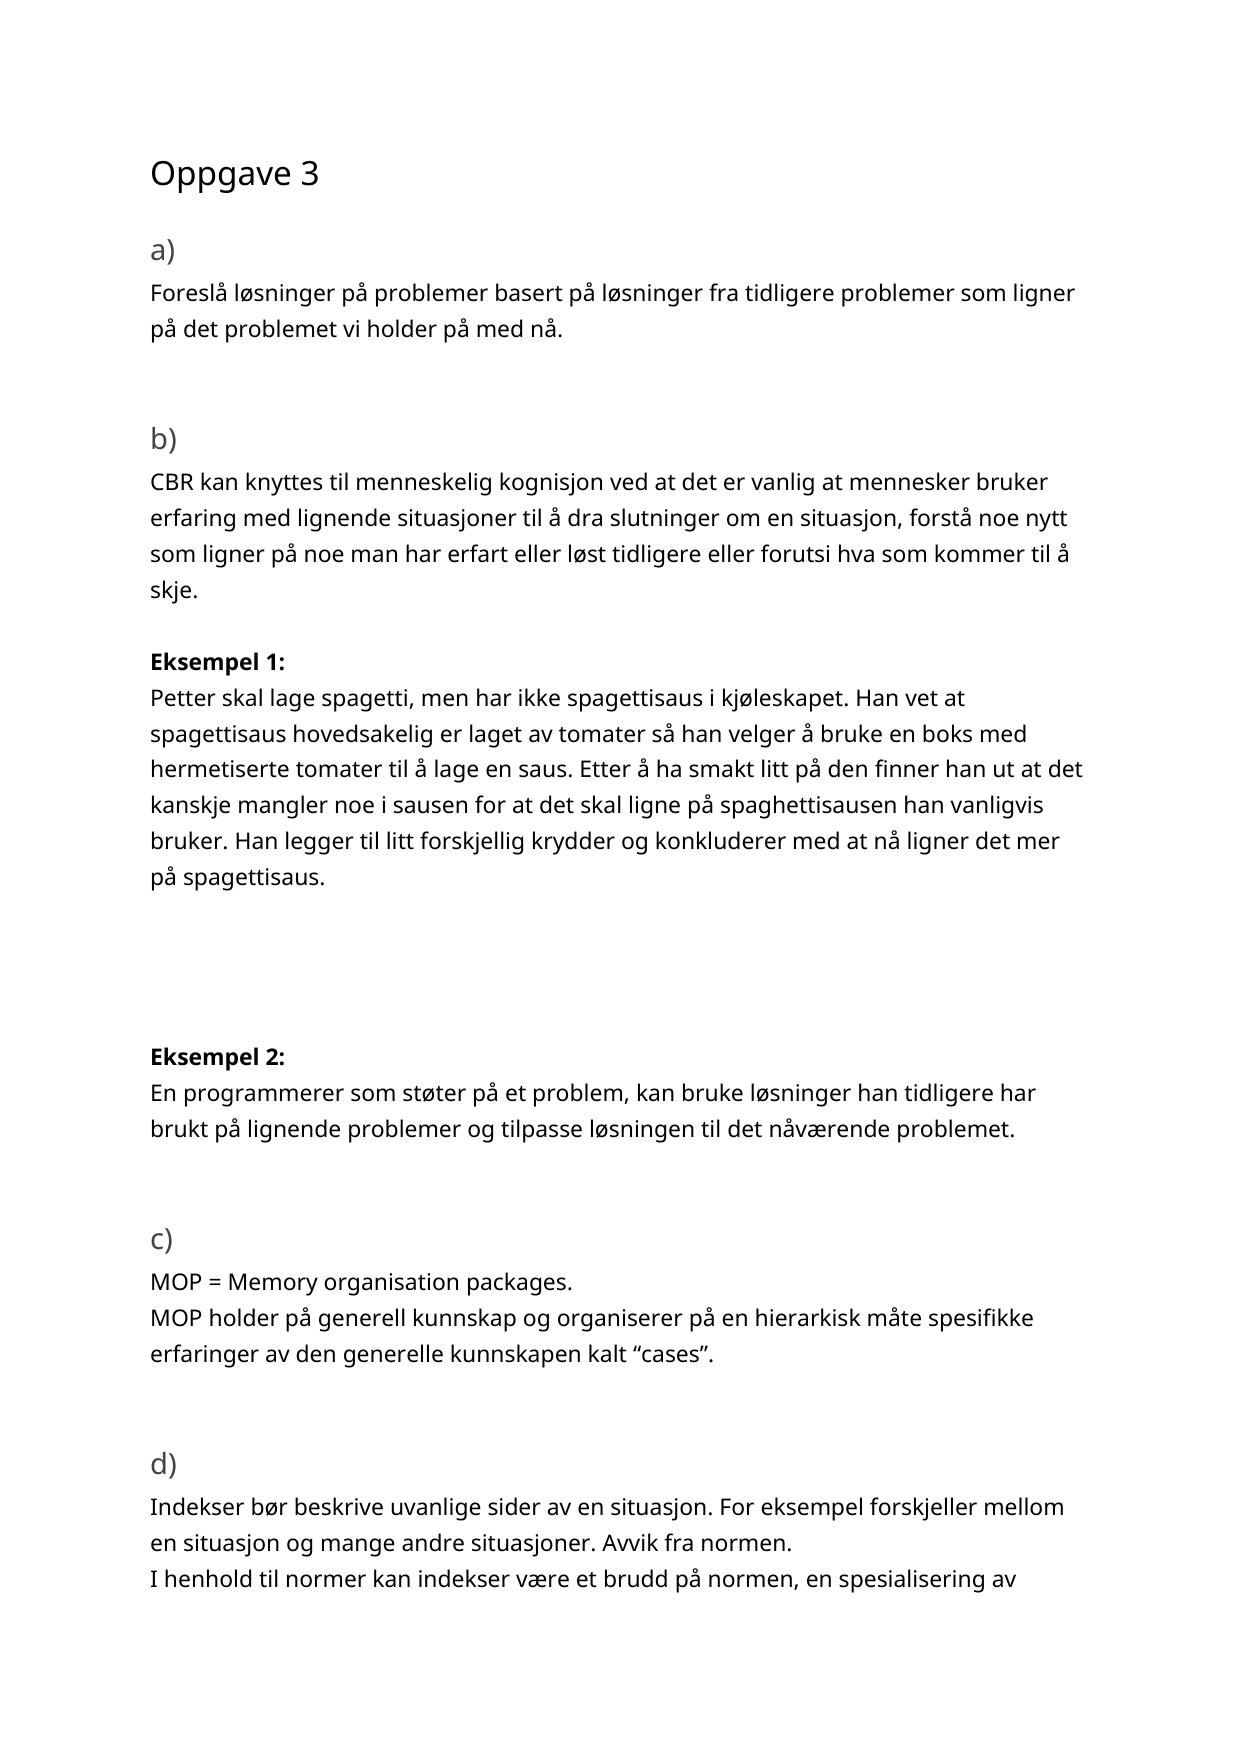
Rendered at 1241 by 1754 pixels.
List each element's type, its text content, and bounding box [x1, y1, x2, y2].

text Petter skal lage spagetti, men har ikke spagettisaus i kjøleskapet. Han vet at spagettisaus hovedsakelig er laget av tomater så han velger å bruke en boks med hermetiserte tomater til å lage en saus. Etter å ha smakt litt på den finner han ut at det kanskje mangler noe i sausen for at det skal ligne på spaghettisausen han vanligvis bruker. Han legger til litt forskjellig krydder og konkluderer med at nå ligner det mer på spagettisaus. [150, 682, 1090, 892]
text I henhold til normer kan indekser være et brudd på normen, en spesialisering av [150, 1563, 1090, 1594]
subtitle a) [150, 229, 1090, 268]
subtitle d) [150, 1443, 1090, 1483]
text Eksempel 2: [150, 1041, 1090, 1072]
text Eksempel 1: [150, 646, 1090, 677]
text En programmerer som støter på et problem, kan bruke løsninger han tidligere har brukt på lignende problemer og tilpasse løsningen til det nåværende problemet. [150, 1077, 1090, 1144]
text MOP = Memory organisation packages. [150, 1266, 1090, 1297]
subtitle c) [150, 1218, 1090, 1258]
text MOP holder på generell kunnskap og organiserer på en hierarkisk måte spesifikke erfaringer av den generelle kunnskapen kalt “cases”. [150, 1302, 1090, 1369]
subtitle b) [150, 418, 1090, 458]
text CBR kan knyttes til menneskelig kognisjon ved at det er vanlig at mennesker bruker erfaring med lignende situasjoner til å dra slutninger om en situasjon, forstå noe nytt som ligner på noe man har erfart eller løst tidligere eller forutsi hva som kommer til å skje. [150, 466, 1090, 605]
text Foreslå løsninger på problemer basert på løsninger fra tidligere problemer som ligner på det problemet vi holder på med nå. [150, 277, 1090, 344]
text Indekser bør beskrive uvanlige sider av en situasjon. For eksempel forskjeller mellom en situasjon og mange andre situasjoner. Avvik fra normen. [150, 1491, 1090, 1558]
subtitle Oppgave 3 [150, 150, 1090, 195]
